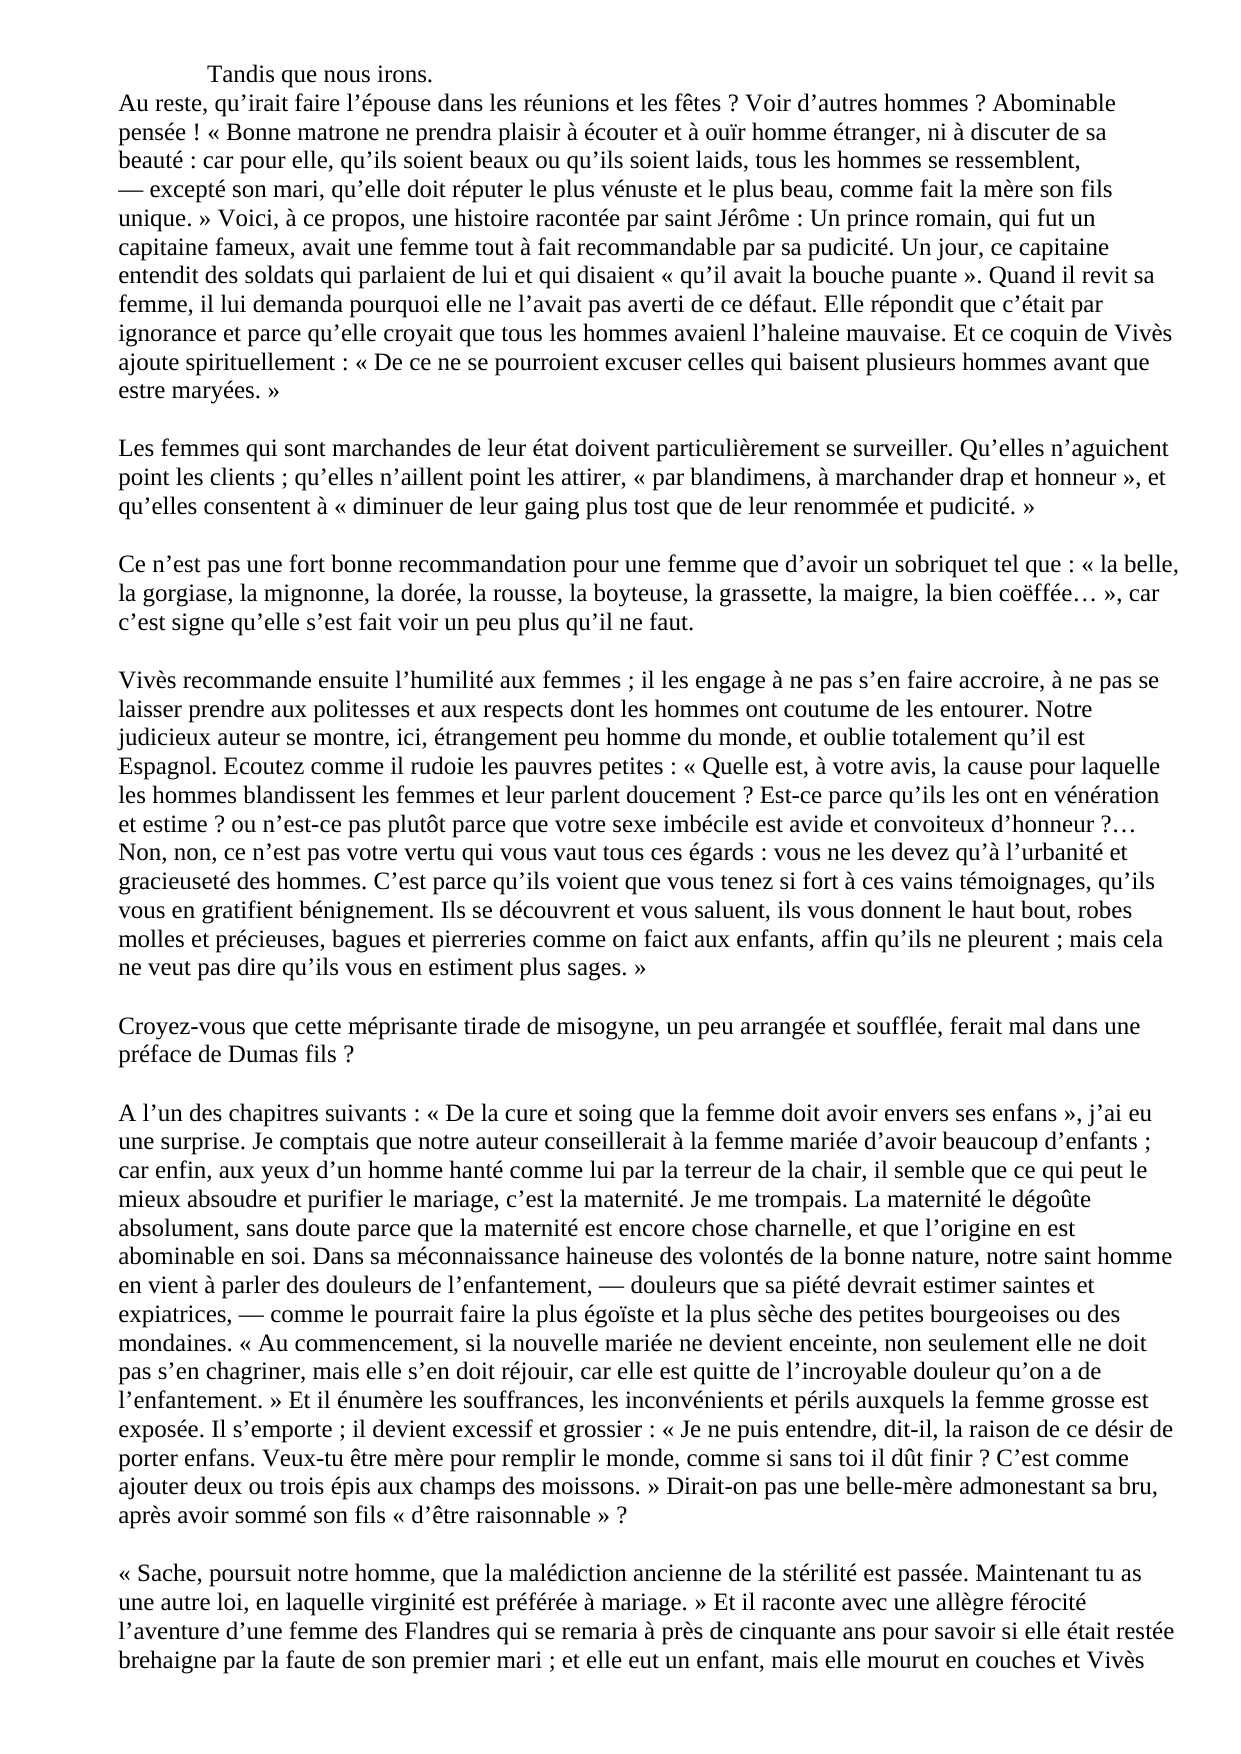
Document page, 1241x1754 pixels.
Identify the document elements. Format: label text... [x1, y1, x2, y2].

text Les femmes qui sont marchandes de leur état doivent particulièrement se surveiller. Qu’elles n’aguichent point les clients ; qu’elles n’aillent point les attirer, « par blandimens, à marchander drap et honneur », et qu’elles consentent à « diminuer de leur gaing plus tost que de leur renommée et pudicité. » [118, 433, 1181, 520]
text « Sache, poursuit notre homme, que la malédiction ancienne de la stérilité est passée. Maintenant tu as une autre loi, en laquelle virginité est préférée à mariage. » Et il raconte avec une allègre férocité l’aventure d’une femme des Flandres qui se remaria à près de cinquante ans pour savoir si elle était restée brehaigne par la faute de son premier mari ; et elle eut un enfant, mais elle mourut en couches et Vivès [118, 1558, 1181, 1673]
text Vivès recommande ensuite l’humilité aux femmes ; il les engage à ne pas s’en faire accroire, à ne pas se laisser prendre aux politesses et aux respects dont les hommes ont coutume de les entourer. Notre judicieux auteur se montre, ici, étrangement peu homme du monde, et oublie totalement qu’il est Espagnol. Ecoutez comme il rudoie les pauvres petites : « Quelle est, à votre avis, la cause pour laquelle les hommes blandissent les femmes et leur parlent doucement ? Est-ce parce qu’ils les ont en vénération et estime ? ou n’est-ce pas plutôt parce que votre sexe imbécile est avide et convoiteux d’honneur ?… Non, non, ce n’est pas votre vertu qui vous vaut tous ces égards : vous ne les devez qu’à l’urbanité et gracieuseté des hommes. C’est parce qu’ils voient que vous tenez si fort à ces vains témoignages, qu’ils vous en gratifient bénignement. Ils se découvrent et vous saluent, ils vous donnent le haut bout, robes molles et précieuses, bagues et pierreries comme on faict aux enfants, affin qu’ils ne pleurent ; mais cela ne veut pas dire qu’ils vous en estiment plus sages. » [118, 665, 1181, 981]
text Au reste, qu’irait faire l’épouse dans les réunions et les fêtes ? Voir d’autres hommes ? Abominable pensée ! « Bonne matrone ne prendra plaisir à écouter et à ouïr homme étranger, ni à discuter de sa beauté : car pour elle, qu’ils soient beaux ou qu’ils soient laids, tous les hommes se ressemblent, — excepté son mari, qu’elle doit réputer le plus vénuste et le plus beau, comme fait la mère son fils unique. » Voici, à ce propos, une histoire racontée par saint Jérôme : Un prince romain, qui fut un capitaine fameux, avait une femme tout à fait recommandable par sa pudicité. Un jour, ce capitaine entendit des soldats qui parlaient de lui et qui disaient « qu’il avait la bouche puante ». Quand il revit sa femme, il lui demanda pourquoi elle ne l’avait pas averti de ce défaut. Elle répondit que c’était par ignorance et parce qu’elle croyait que tous les hommes avaienl l’haleine mauvaise. Et ce coquin de Vivès ajoute spirituellement : « De ce ne se pourroient excuser celles qui baisent plusieurs hommes avant que estre maryées. » [118, 88, 1181, 404]
text Croyez-vous que cette méprisante tirade de misogyne, un peu arrangée et soufflée, ferait mal dans une préface de Dumas fils ? [118, 1011, 1181, 1068]
text Ce n’est pas une fort bonne recommandation pour une femme que d’avoir un sobriquet tel que : « la belle, la gorgiase, la mignonne, la dorée, la rousse, la boyteuse, la grassette, la maigre, la bien coëffée… », car c’est signe qu’elle s’est fait voir un peu plus qu’il ne faut. [118, 549, 1181, 636]
text A l’un des chapitres suivants : « De la cure et soing que la femme doit avoir envers ses enfans », j’ai eu une surprise. Je comptais que notre auteur conseillerait à la femme mariée d’avoir beaucoup d’enfants ; car enfin, aux yeux d’un homme hanté comme lui par la terreur de la chair, il semble que ce qui peut le mieux absoudre et purifier le mariage, c’est la maternité. Je me trompais. La maternité le dégoûte absolument, sans doute parce que la maternité est encore chose charnelle, et que l’origine en est abominable en soi. Dans sa méconnaissance haineuse des volontés de la bonne nature, notre saint homme en vient à parler des douleurs de l’enfantement, — douleurs que sa piété devrait estimer saintes et expiatrices, — comme le pourrait faire la plus égoïste et la plus sèche des petites bourgeoises ou des mondaines. « Au commencement, si la nouvelle mariée ne devient enceinte, non seulement elle ne doit pas s’en chagriner, mais elle s’en doit réjouir, car elle est quitte de l’incroyable douleur qu’on a de l’enfantement. » Et il énumère les souffrances, les inconvénients et périls auxquels la femme grosse est exposée. Il s’emporte ; il devient excessif et grossier : « Je ne puis entendre, dit-il, la raison de ce désir de porter enfans. Veux-tu être mère pour remplir le monde, comme si sans toi il dût finir ? C’est comme ajouter deux ou trois épis aux champs des moissons. » Dirait-on pas une belle-mère admonestant sa bru, après avoir sommé son fils « d’être raisonnable » ? [118, 1098, 1181, 1529]
text Tandis que nous irons. [207, 59, 1181, 88]
